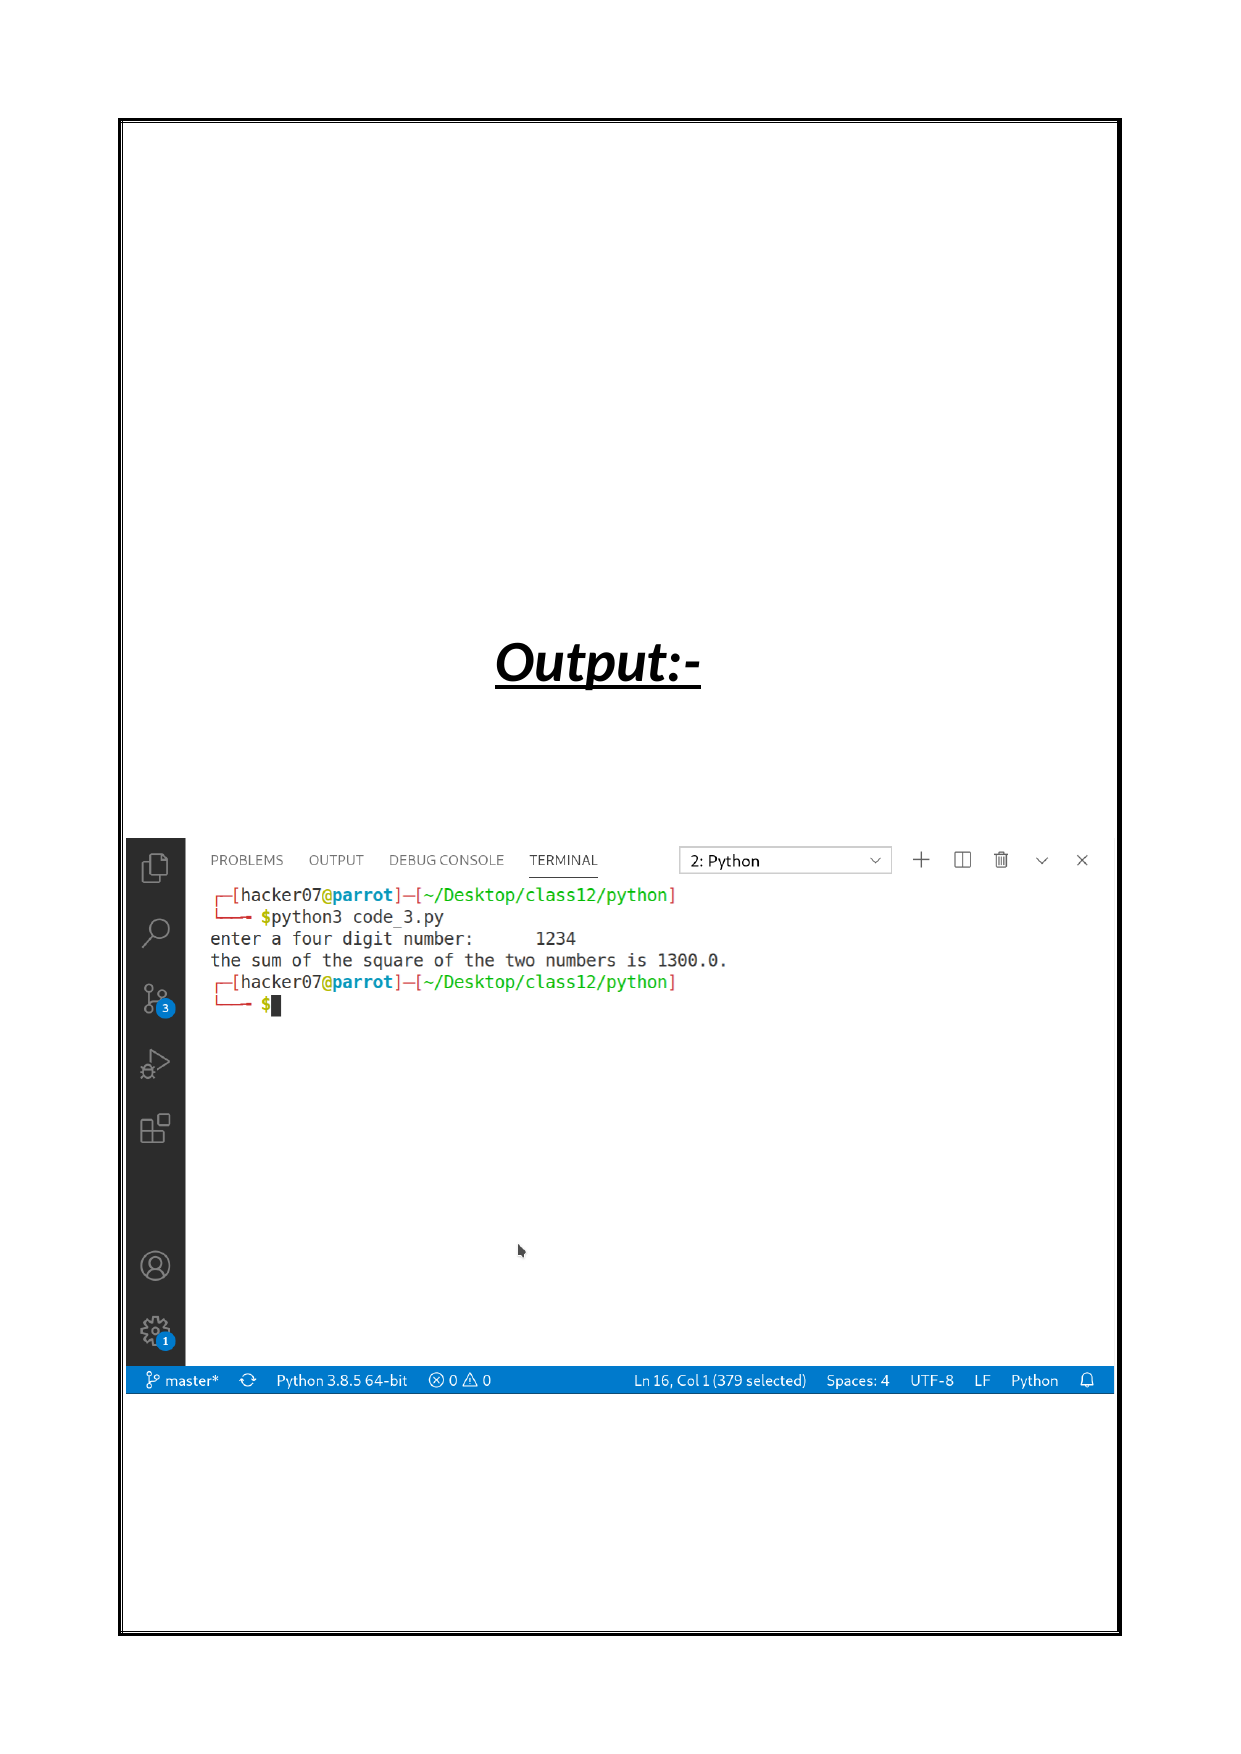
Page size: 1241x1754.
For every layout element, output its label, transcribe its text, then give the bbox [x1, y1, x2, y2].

picture [126, 838, 1115, 1394]
text Output:- [126, 625, 1114, 696]
